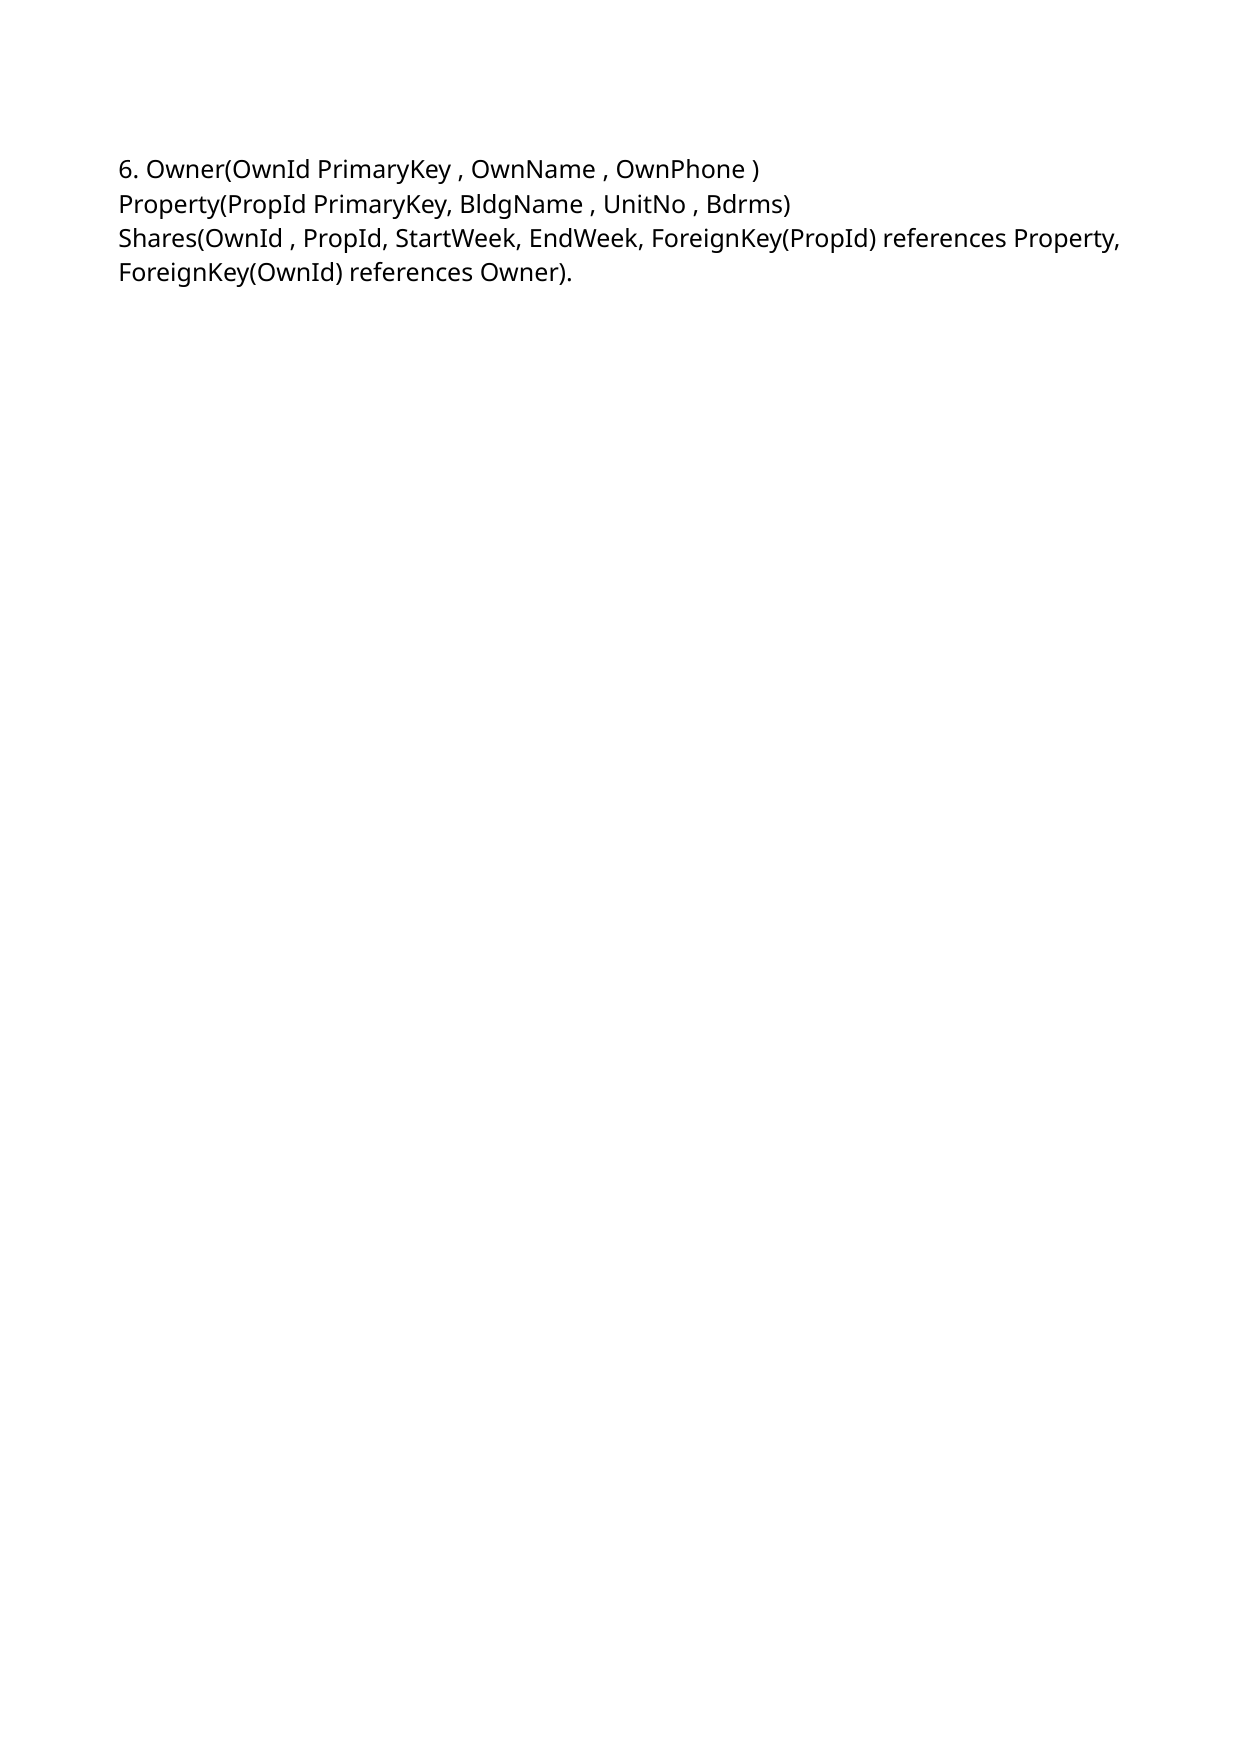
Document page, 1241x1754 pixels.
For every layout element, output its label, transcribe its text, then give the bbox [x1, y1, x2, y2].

text Property(PropId PrimaryKey, BldgName , UnitNo , Bdrms) [118, 186, 1122, 220]
text Shares(OwnId , PropId, StartWeek, EndWeek, ForeignKey(PropId) references Property, ForeignKey(OwnId) references Owner). [118, 220, 1122, 288]
text 6. Owner(OwnId PrimaryKey , OwnName , OwnPhone ) [118, 152, 1122, 186]
